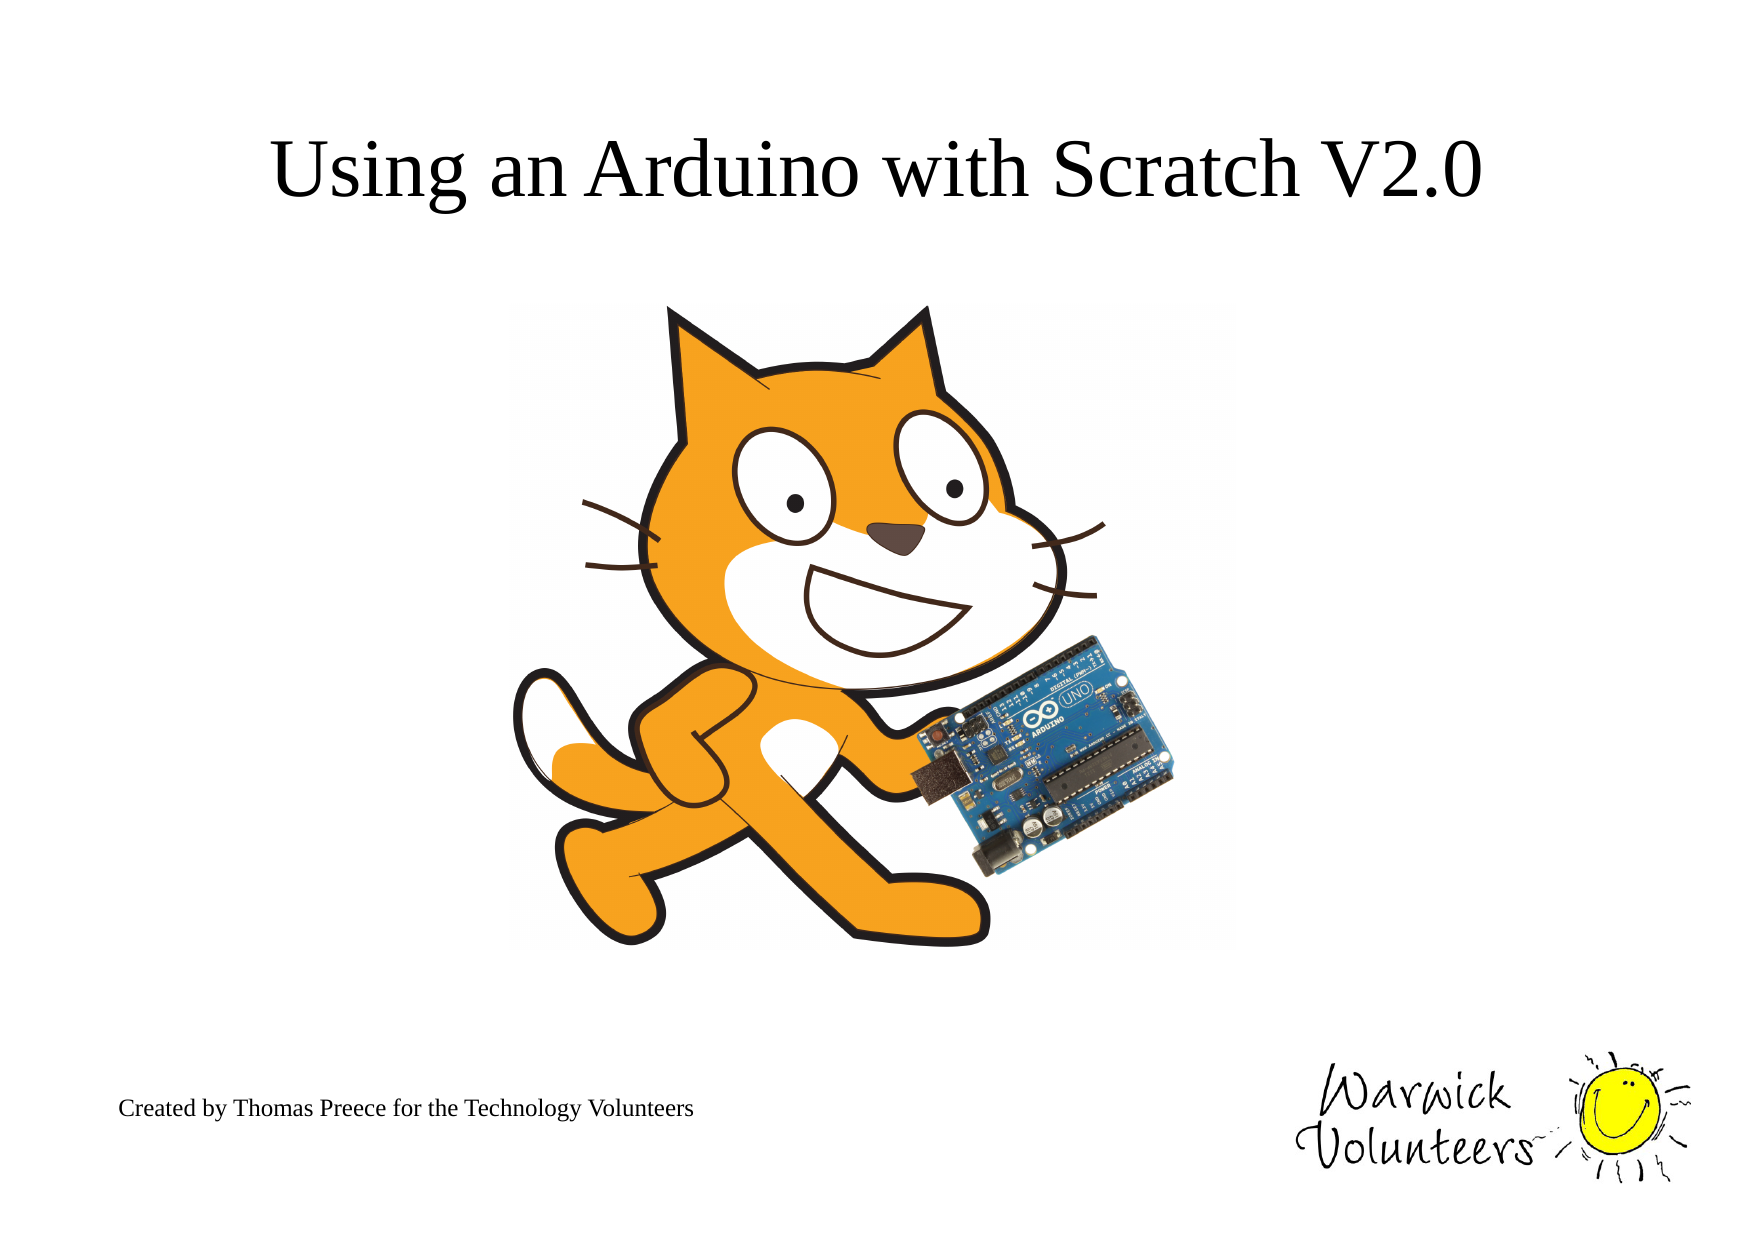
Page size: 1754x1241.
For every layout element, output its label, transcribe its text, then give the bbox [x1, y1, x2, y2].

text Using an Arduino with Scratch V2.0 [118, 118, 1636, 214]
picture [509, 303, 1236, 950]
